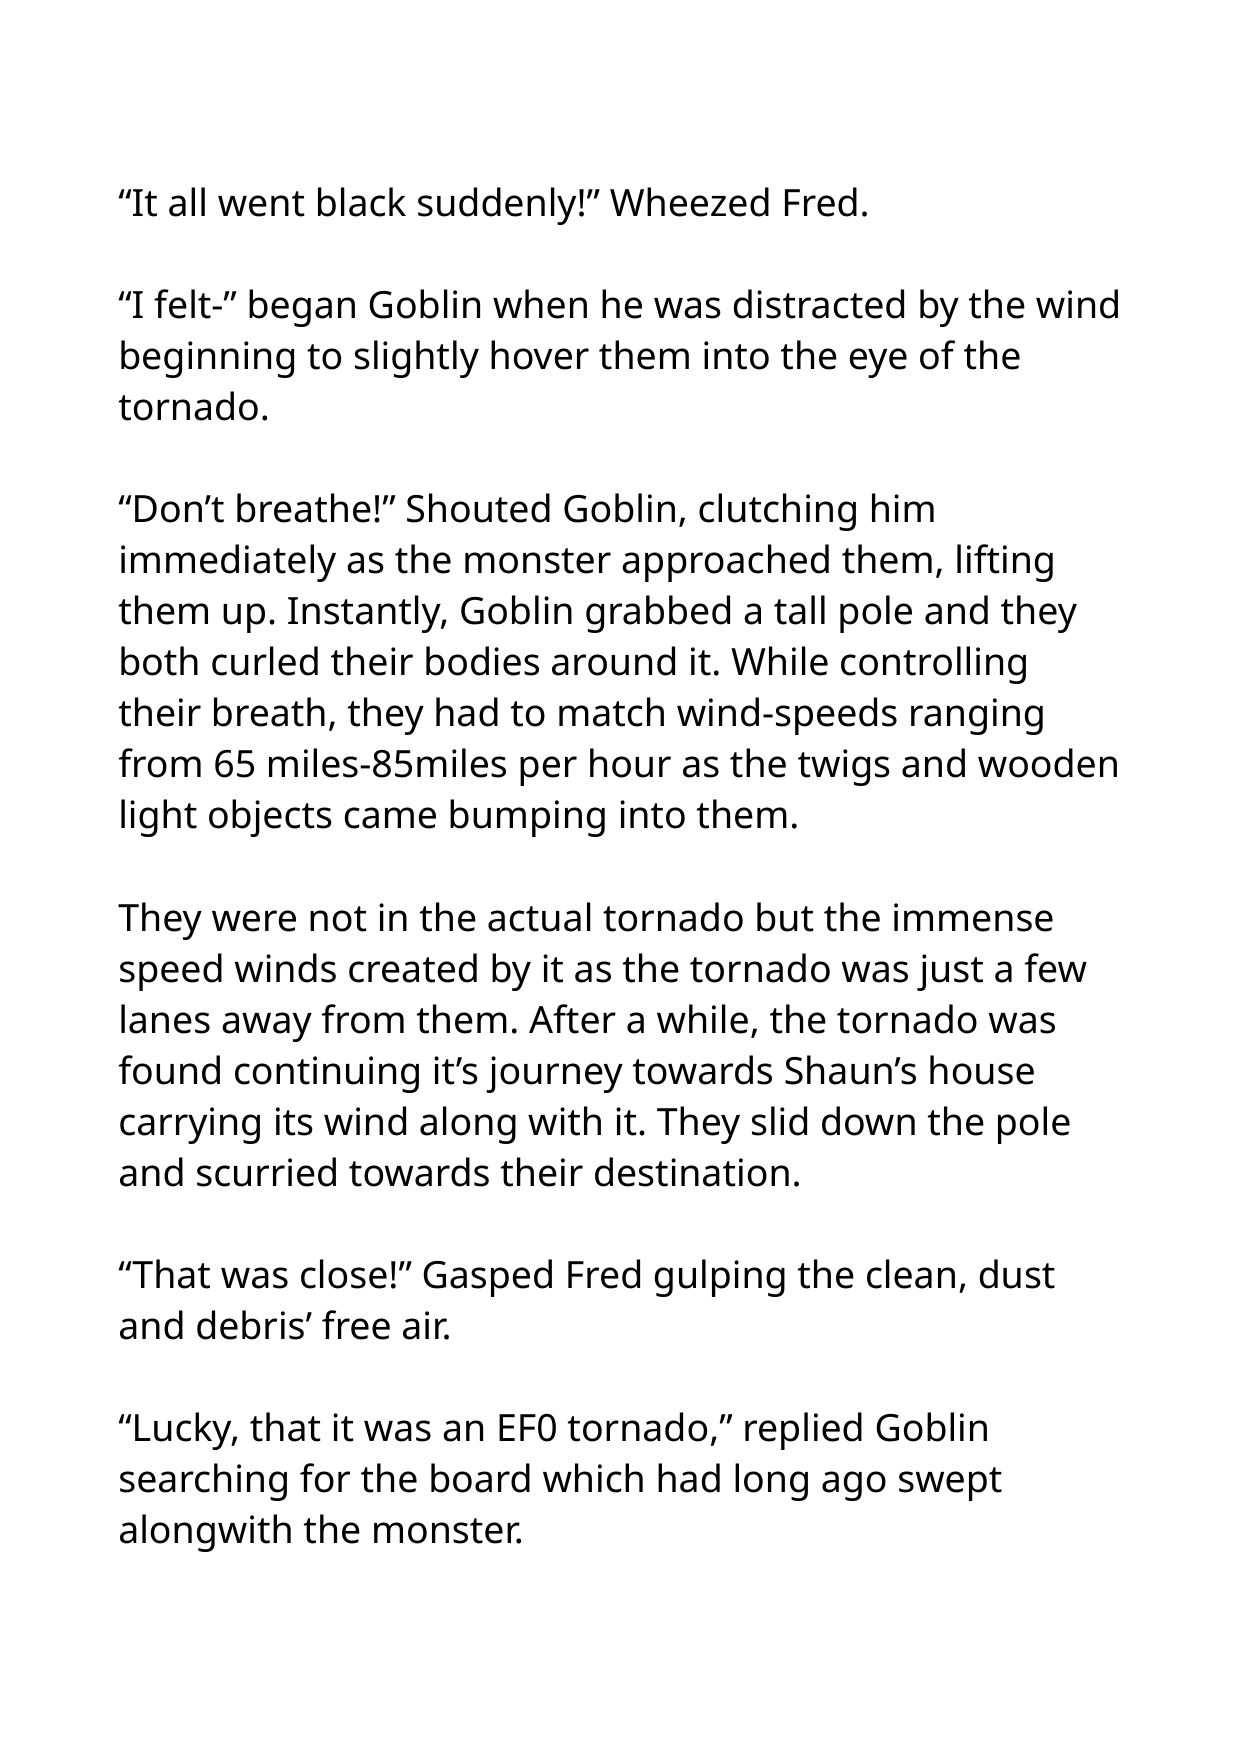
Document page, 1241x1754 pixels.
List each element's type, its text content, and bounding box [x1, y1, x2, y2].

text “Lucky, that it was an EF0 tornado,” replied Goblin searching for the board which had long ago swept alongwith the monster. [118, 1401, 1122, 1554]
text “Don’t breathe!” Shouted Goblin, clutching him immediately as the monster approached them, lifting them up. Instantly, Goblin grabbed a tall pole and they both curled their bodies around it. While controlling their breath, they had to match wind-speeds ranging from 65 miles-85miles per hour as the twigs and wooden light objects came bumping into them. [118, 483, 1122, 840]
text “That was close!” Gasped Fred gulping the clean, dust and debris’ free air. [118, 1248, 1122, 1350]
text “It all went black suddenly!” Wheezed Fred. [118, 176, 1122, 227]
text They were not in the actual tornado but the immense speed winds created by it as the tornado was just a few lanes away from them. After a while, the tornado was found continuing it’s journey towards Shaun’s house carrying its wind along with it. They slid down the pole and scurried towards their destination. [118, 891, 1122, 1197]
text “I felt-” began Goblin when he was distracted by the wind beginning to slightly hover them into the eye of the tornado. [118, 278, 1122, 432]
